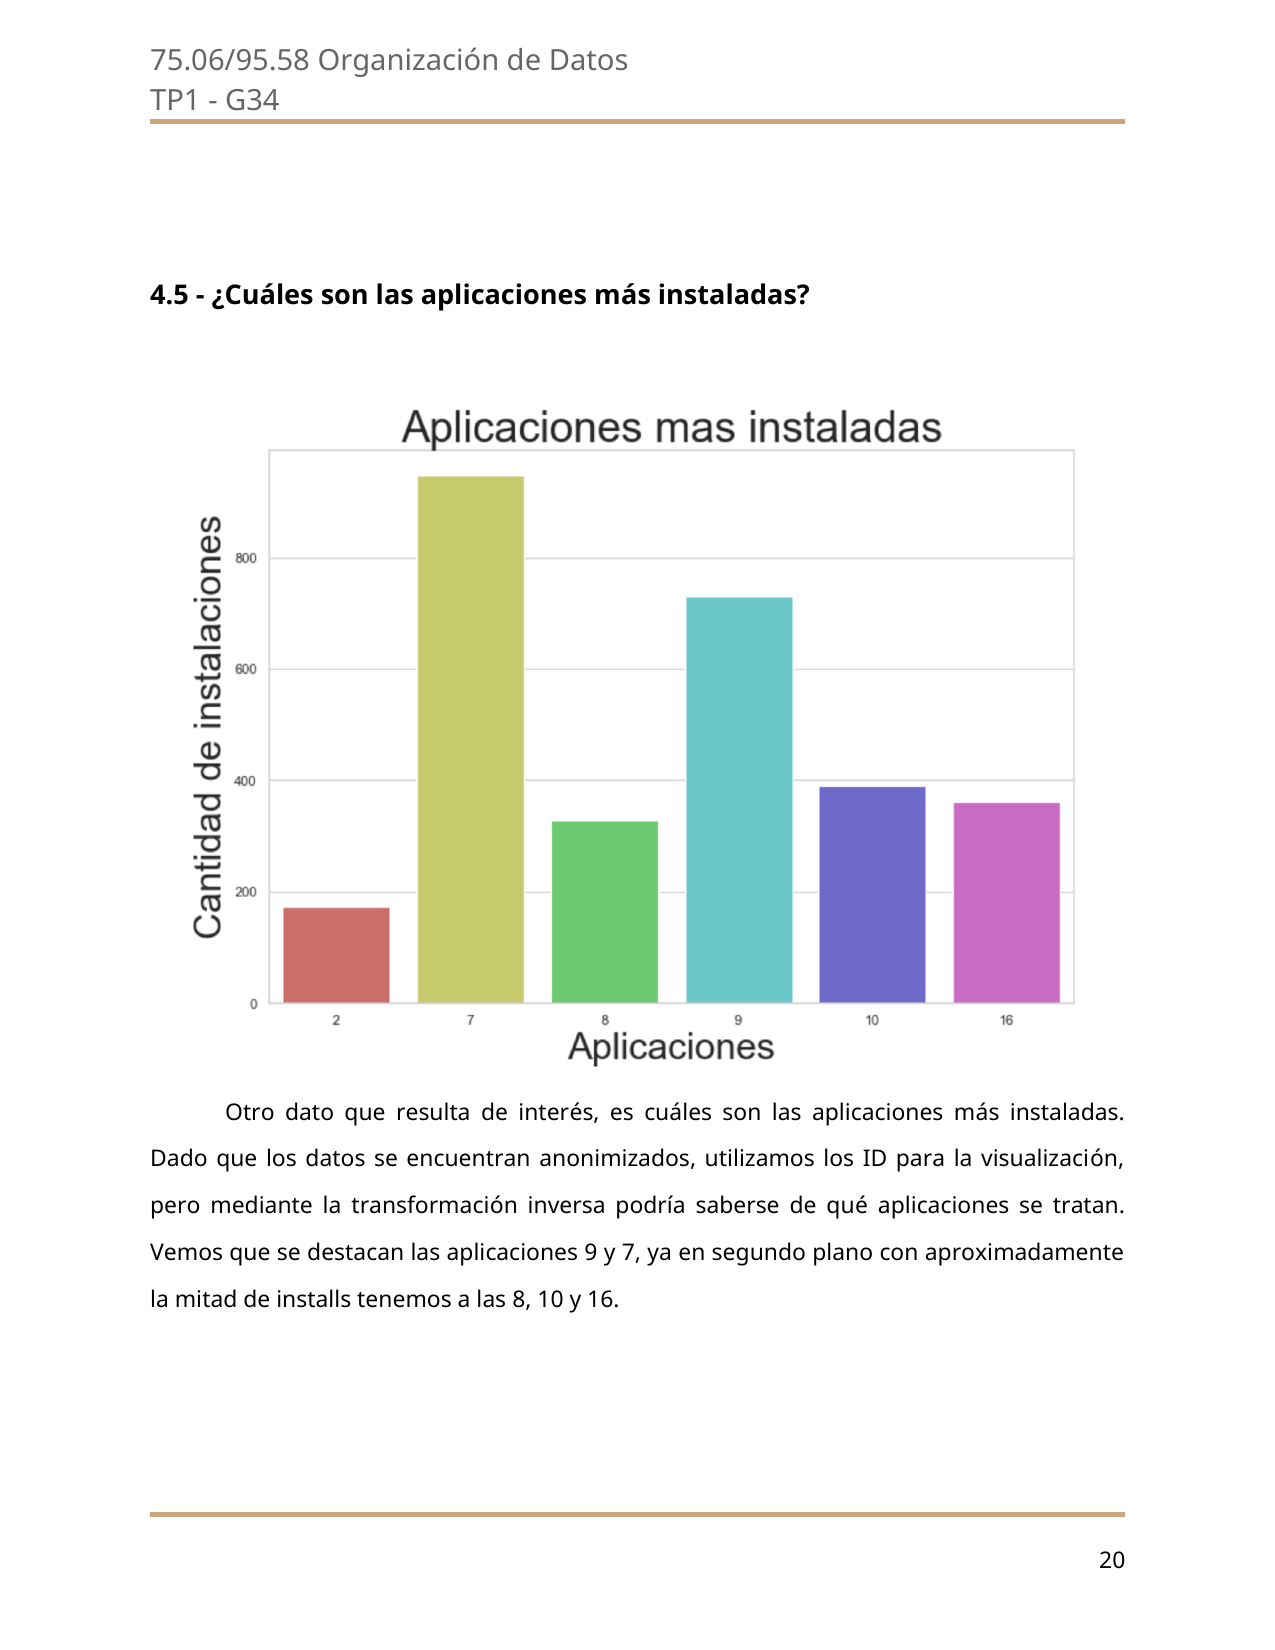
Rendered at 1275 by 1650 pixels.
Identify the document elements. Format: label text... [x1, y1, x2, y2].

text Otro dato que resulta de interés, es cuáles son las aplicaciones más instaladas. Dado que los datos se encuentran anonimizados, utilizamos los ID para la visualización, pero mediante la transformación inversa podría saberse de qué aplicaciones se tratan. Vemos que se destacan las aplicaciones 9 y 7, ya en segundo plano con aproximadamente la mitad de installs tenemos a las 8, 10 y 16. [150, 1096, 1125, 1314]
picture [150, 1512, 1125, 1517]
subtitle 4.5 - ¿Cuáles son las aplicaciones más instaladas? [150, 275, 1125, 312]
picture [150, 119, 1125, 124]
picture [150, 395, 1125, 1075]
